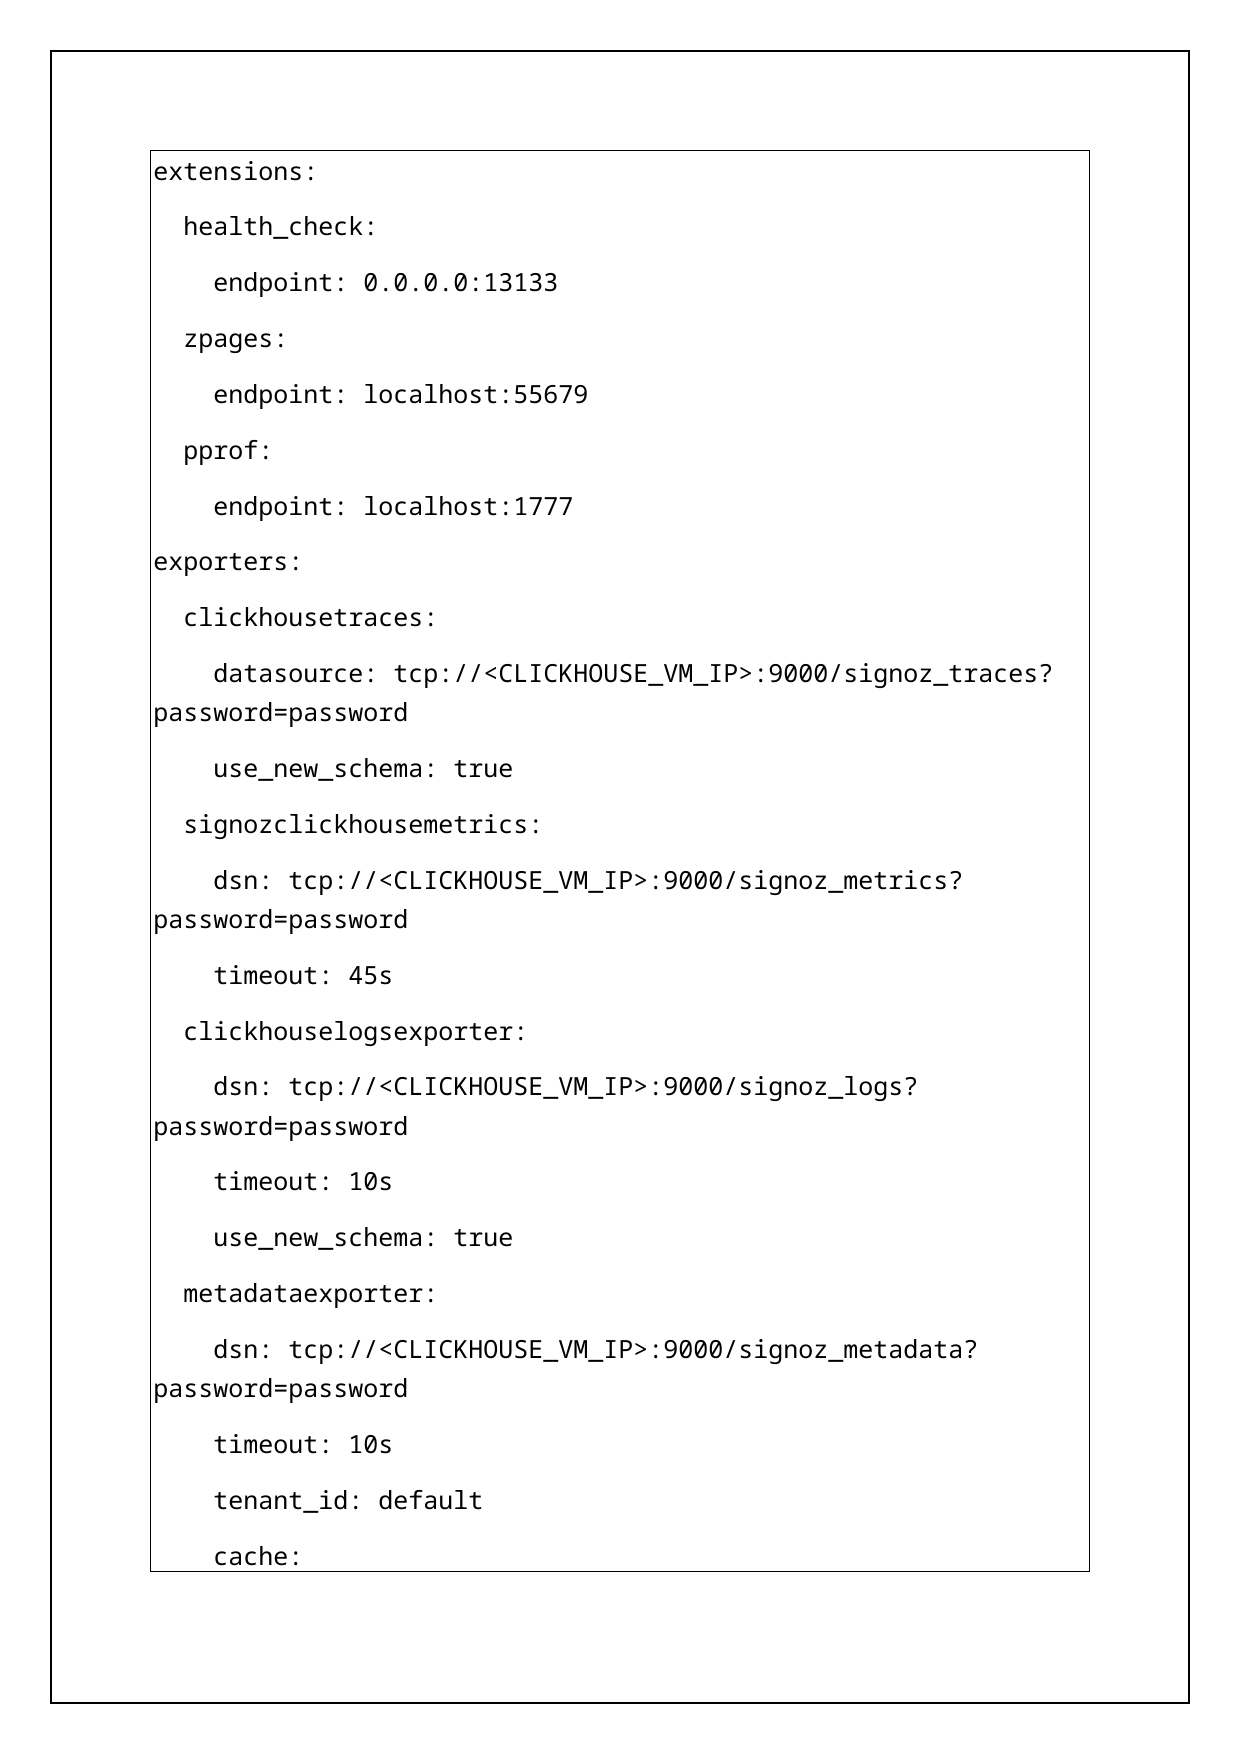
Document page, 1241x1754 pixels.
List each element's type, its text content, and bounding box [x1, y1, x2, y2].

text signozclickhousemetrics: [151, 803, 1089, 841]
text exporters: [151, 541, 1089, 578]
text cache: [151, 1535, 1089, 1571]
text timeout: 45s [151, 954, 1089, 991]
text use_new_schema: true [151, 747, 1089, 785]
text metadataexporter: [151, 1272, 1089, 1310]
text timeout: 10s [151, 1423, 1089, 1461]
text health_check: [151, 206, 1089, 243]
text datasource: tcp://<CLICKHOUSE_VM_IP>:9000/signoz_traces?password=password [151, 652, 1089, 729]
text endpoint: localhost:1777 [151, 485, 1089, 522]
text clickhouselogsexporter: [151, 1010, 1089, 1047]
text dsn: tcp://<CLICKHOUSE_VM_IP>:9000/signoz_metrics?password=password [151, 859, 1089, 936]
text dsn: tcp://<CLICKHOUSE_VM_IP>:9000/signoz_metadata?password=password [151, 1328, 1089, 1405]
text dsn: tcp://<CLICKHOUSE_VM_IP>:9000/signoz_logs?password=password [151, 1066, 1089, 1142]
text endpoint: localhost:55679 [151, 373, 1089, 411]
text tenant_id: default [151, 1479, 1089, 1516]
text extensions: [151, 151, 1089, 187]
text timeout: 10s [151, 1161, 1089, 1198]
text pprof: [151, 429, 1089, 466]
text use_new_schema: true [151, 1217, 1089, 1254]
text endpoint: 0.0.0.0:13133 [151, 262, 1089, 299]
text clickhousetraces: [151, 597, 1089, 634]
text zpages: [151, 317, 1089, 355]
